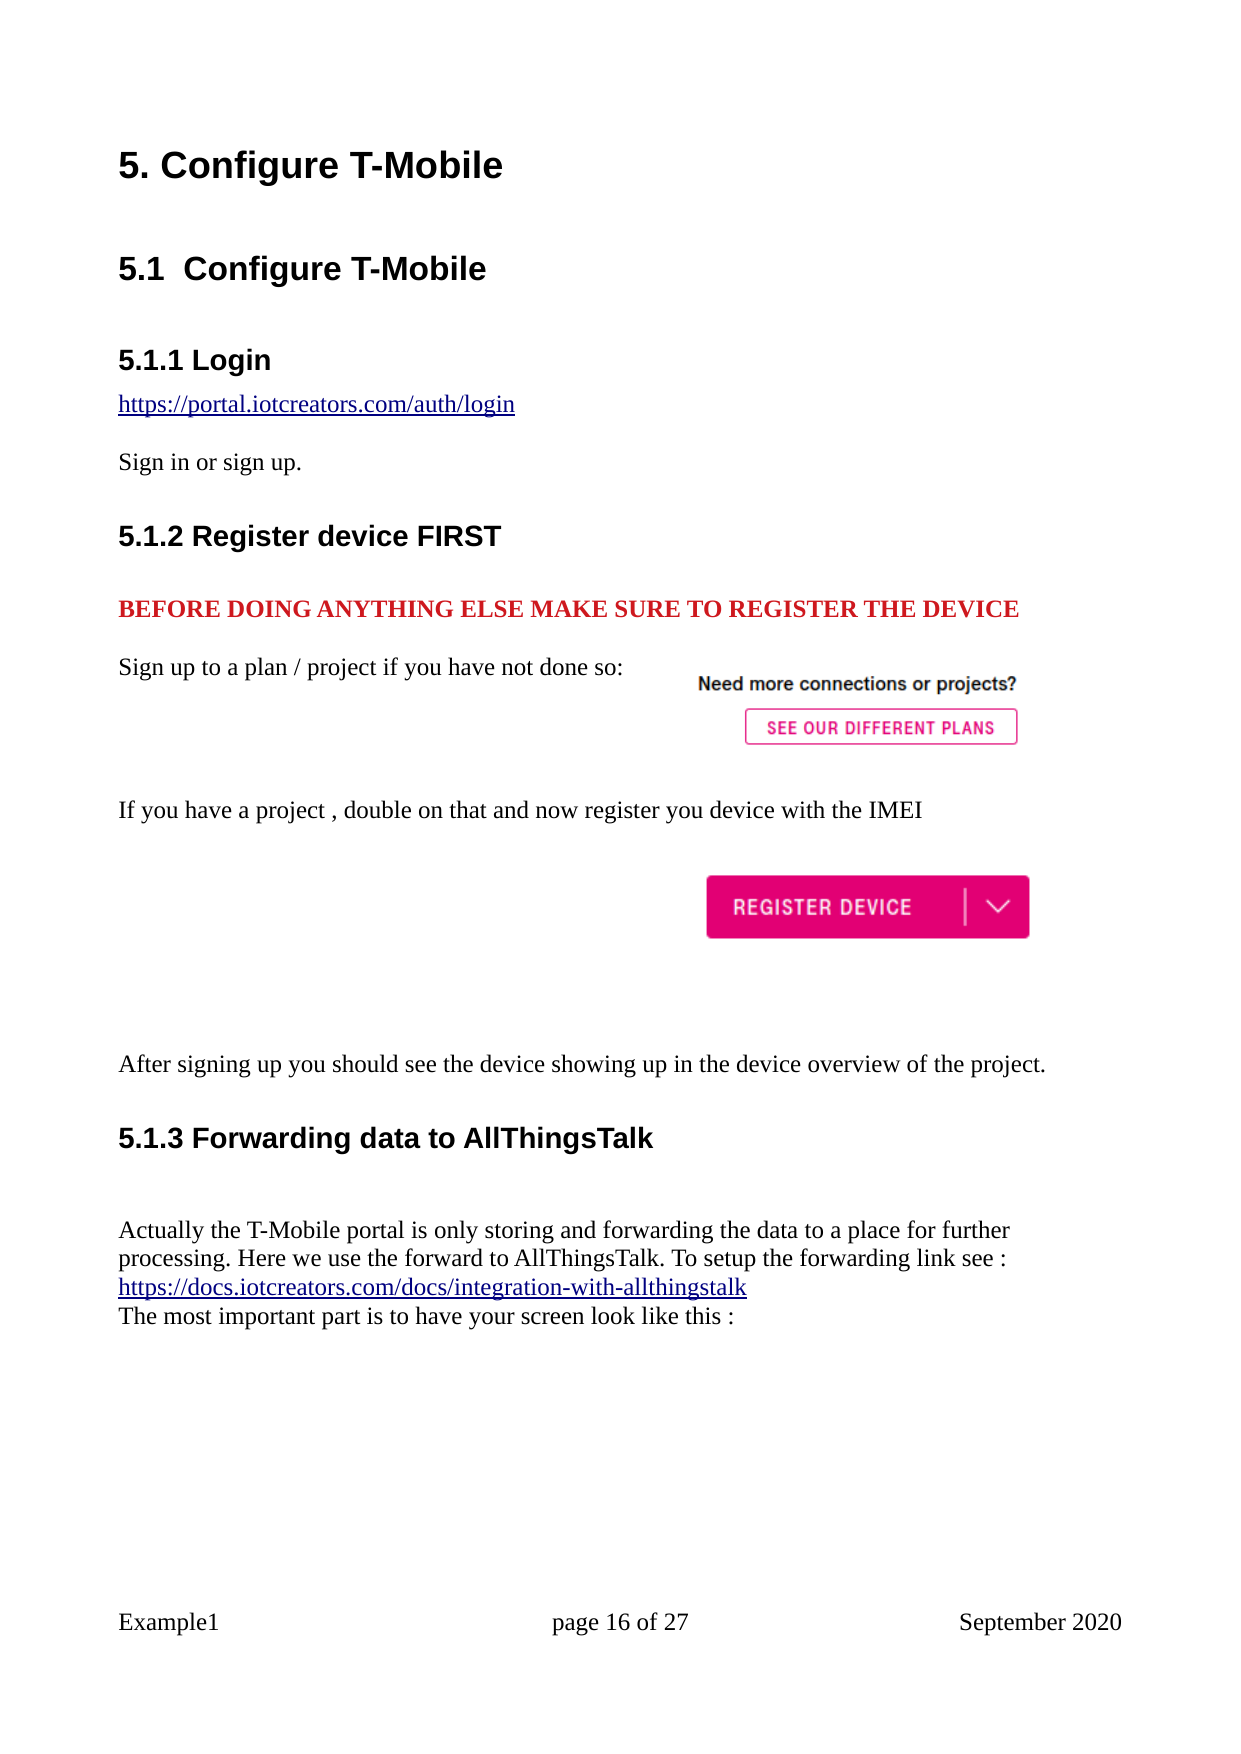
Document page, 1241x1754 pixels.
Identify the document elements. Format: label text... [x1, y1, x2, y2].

subtitle 5.1 Configure T-Mobile [118, 249, 1122, 287]
subtitle 5.1.2 Register device FIRST [118, 519, 1122, 553]
picture [663, 644, 1105, 777]
text https://portal.iotcreators.com/auth/login [118, 389, 1122, 418]
picture [685, 842, 1083, 975]
text The most important part is to have your screen look like this : [118, 1301, 1122, 1330]
subtitle 5. Configure T-Mobile [118, 143, 1122, 187]
text Sign in or sign up. [118, 447, 1122, 476]
text Sign up to a plan / project if you have not done so: [118, 652, 663, 680]
text Actually the T-Mobile portal is only storing and forwarding the data to a place for further processing. Here we use the forward to AllThingsTalk. To setup the forwarding link see : https://docs.iotcreators.com/docs/integration-with-allthingstalk [118, 1215, 1122, 1301]
text BEFORE DOING ANYTHING ELSE MAKE SURE TO REGISTER THE DEVICE [118, 594, 1122, 623]
subtitle 5.1.3 Forwarding data to AllThingsTalk [118, 1121, 1122, 1155]
subtitle 5.1.1 Login [118, 343, 1122, 377]
text If you have a project , double on that and now register you device with the IMEI [118, 795, 1122, 824]
text After signing up you should see the device showing up in the device overview of the project. [118, 1049, 1122, 1078]
